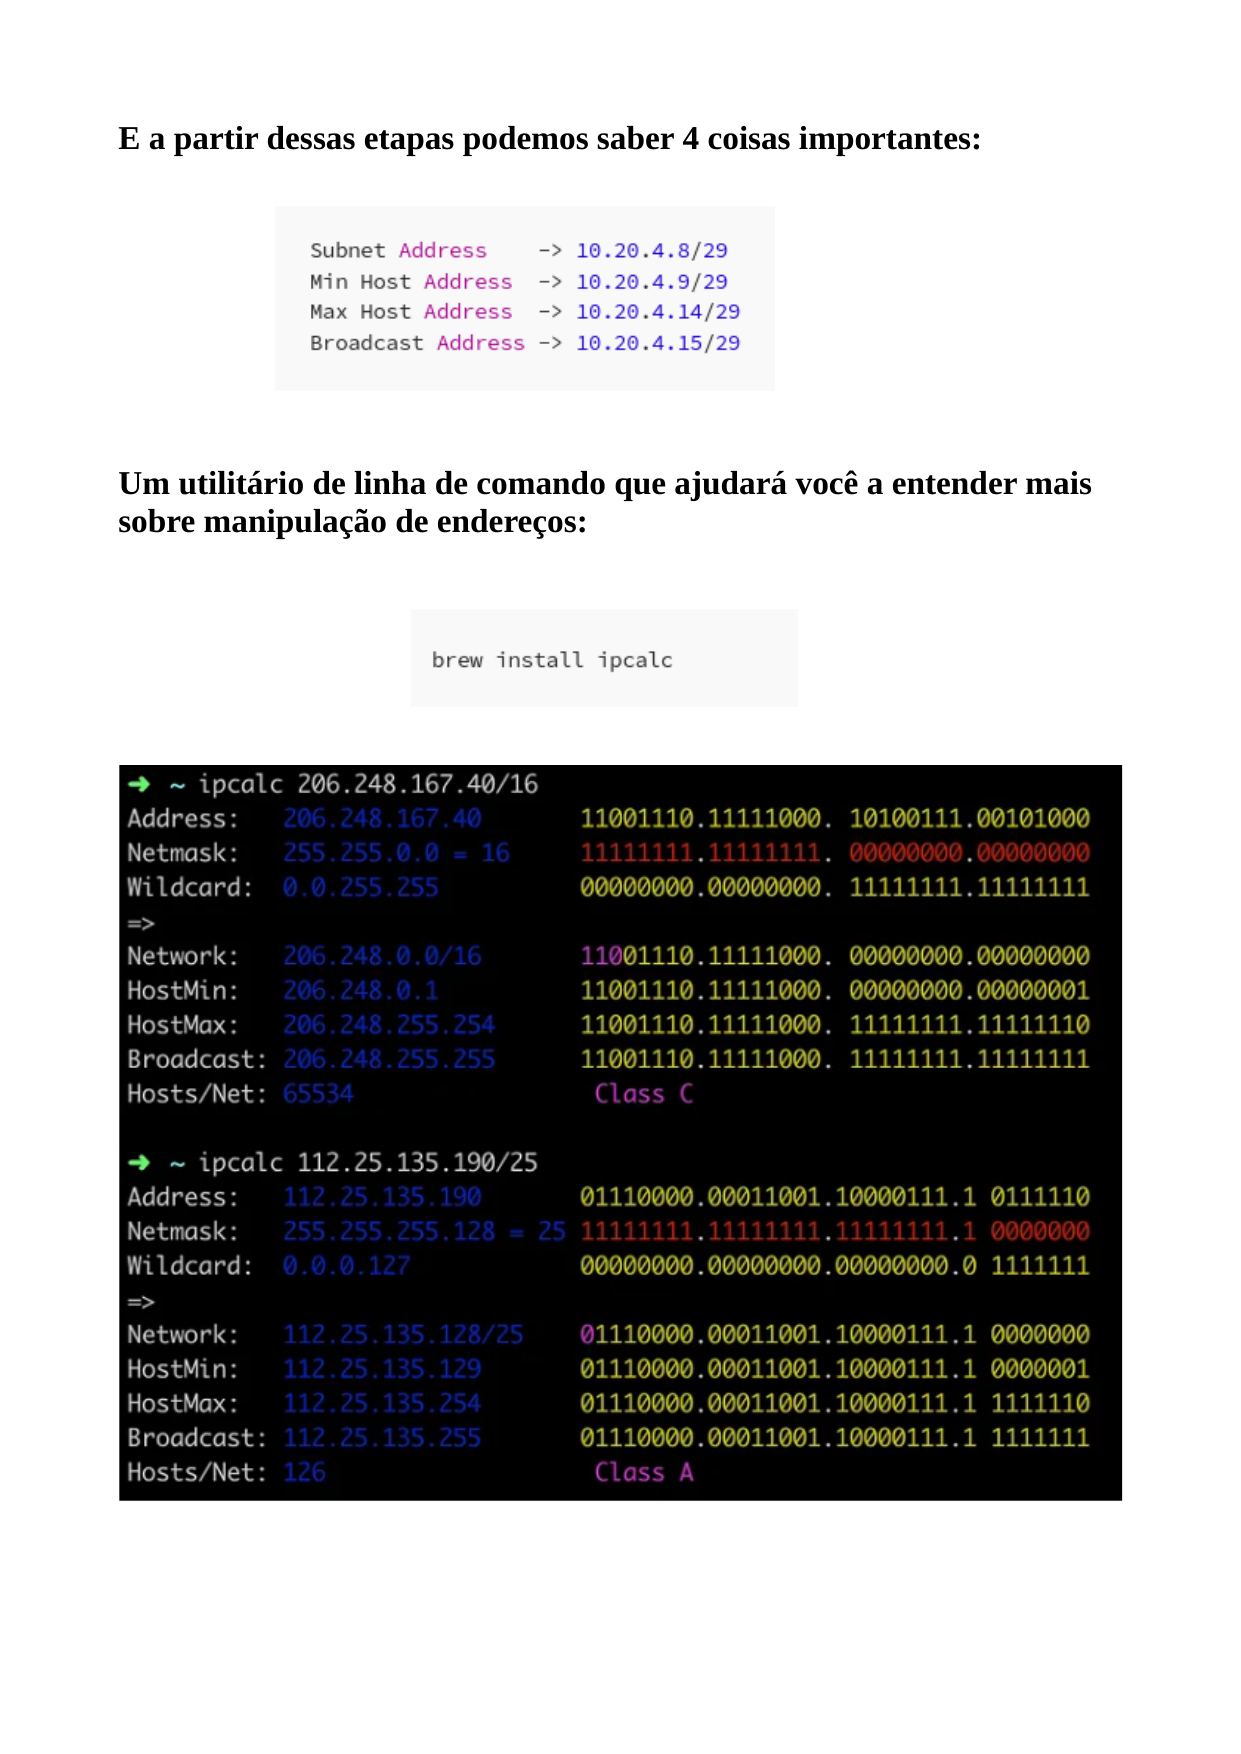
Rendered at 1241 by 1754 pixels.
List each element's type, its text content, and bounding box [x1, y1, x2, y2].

text E a partir dessas etapas podemos saber 4 coisas importantes: [118, 118, 1122, 156]
picture [410, 609, 799, 707]
picture [274, 206, 775, 391]
text Um utilitário de linha de comando que ajudará você a entender mais sobre manipulação de endereços: [118, 463, 1122, 540]
picture [118, 765, 1123, 1504]
